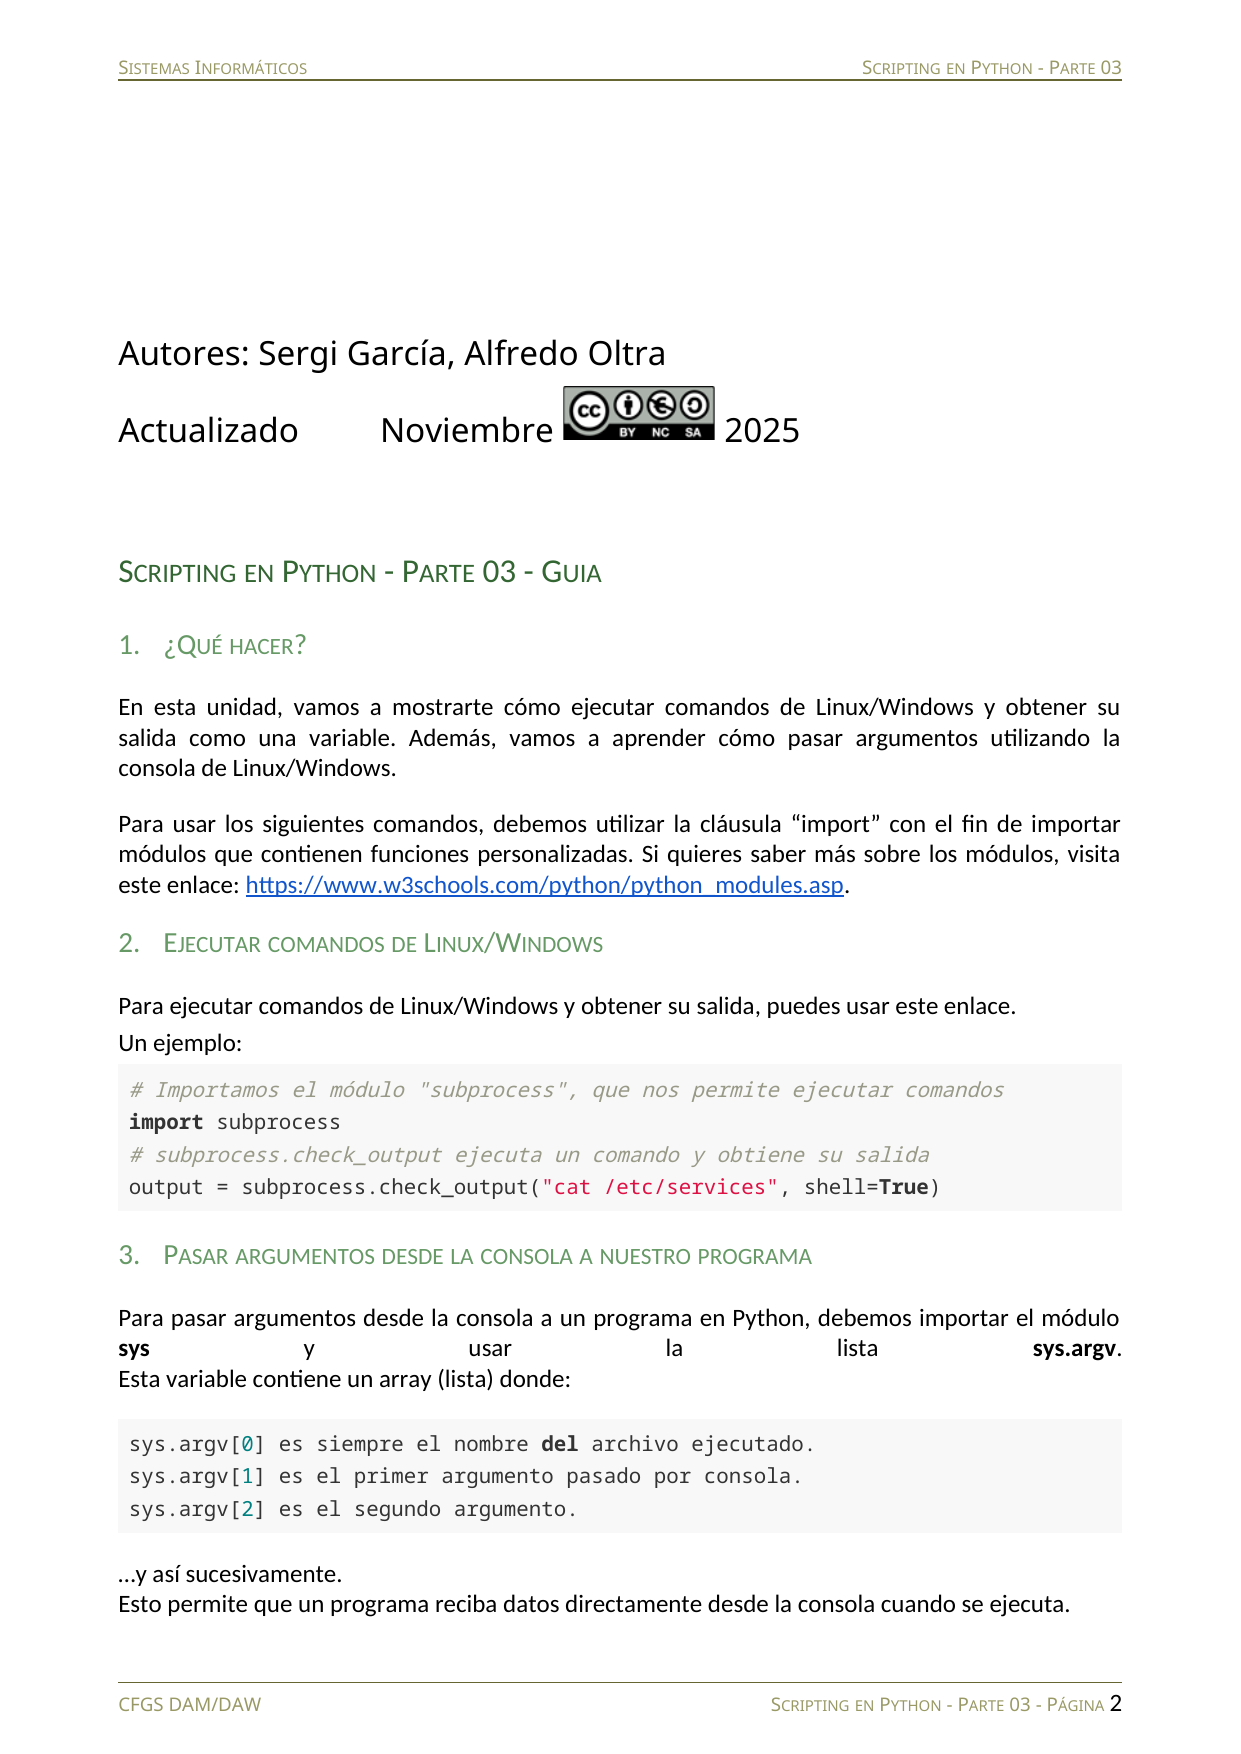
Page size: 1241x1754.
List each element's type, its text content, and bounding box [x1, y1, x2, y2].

subtitle ¿Qué hacer? [118, 626, 1122, 661]
text …y así sucesivamente. Esto permite que un programa reciba datos directamente desde la consola cuando se ejecuta. [118, 1558, 1122, 1619]
text Autores: Sergi García, Alfredo Oltra [118, 329, 1122, 375]
text Para pasar argumentos desde la consola a un programa en Python, debemos importar el módulo sys y usar la lista sys.argv. Esta variable contiene un array (lista) donde: [118, 1302, 1122, 1393]
text Para usar los siguientes comandos, debemos utilizar la cláusula “import” con el fin de importar módulos que contienen funciones personalizadas. Si quieres saber más sobre los módulos, visita este enlace: https://www.w3schools.com/python/python_modules.asp. [118, 808, 1122, 899]
table_header # Importamos el módulo "subprocess", que nos permite ejecutar comandos import subprocess # subprocess.check_output ejecuta un comando y obtiene su salida output = subprocess.check_output("cat /etc/services", shell=True) [118, 1064, 1122, 1211]
table_header sys.argv[0] es siempre el nombre del archivo ejecutado. sys.argv[1] es el primer argumento pasado por consola. sys.argv[2] es el segundo argumento. [118, 1419, 1122, 1533]
text Un ejemplo: [118, 1027, 1122, 1058]
text Actualizado Noviembre 2025 [118, 407, 1122, 453]
subtitle Ejecutar comandos de Linux/Windows [118, 924, 1122, 960]
text Scripting en Python - Parte 03 - Guia [118, 550, 1122, 591]
text Para ejecutar comandos de Linux/Windows y obtener su salida, puedes usar este enlace. [118, 990, 1122, 1021]
picture [563, 386, 715, 440]
subtitle Pasar argumentos desde la consola a nuestro programa [118, 1236, 1122, 1272]
text En esta unidad, vamos a mostrarte cómo ejecutar comandos de Linux/Windows y obtener su salida como una variable. Además, vamos a aprender cómo pasar argumentos utilizando la consola de Linux/Windows. [118, 691, 1122, 783]
